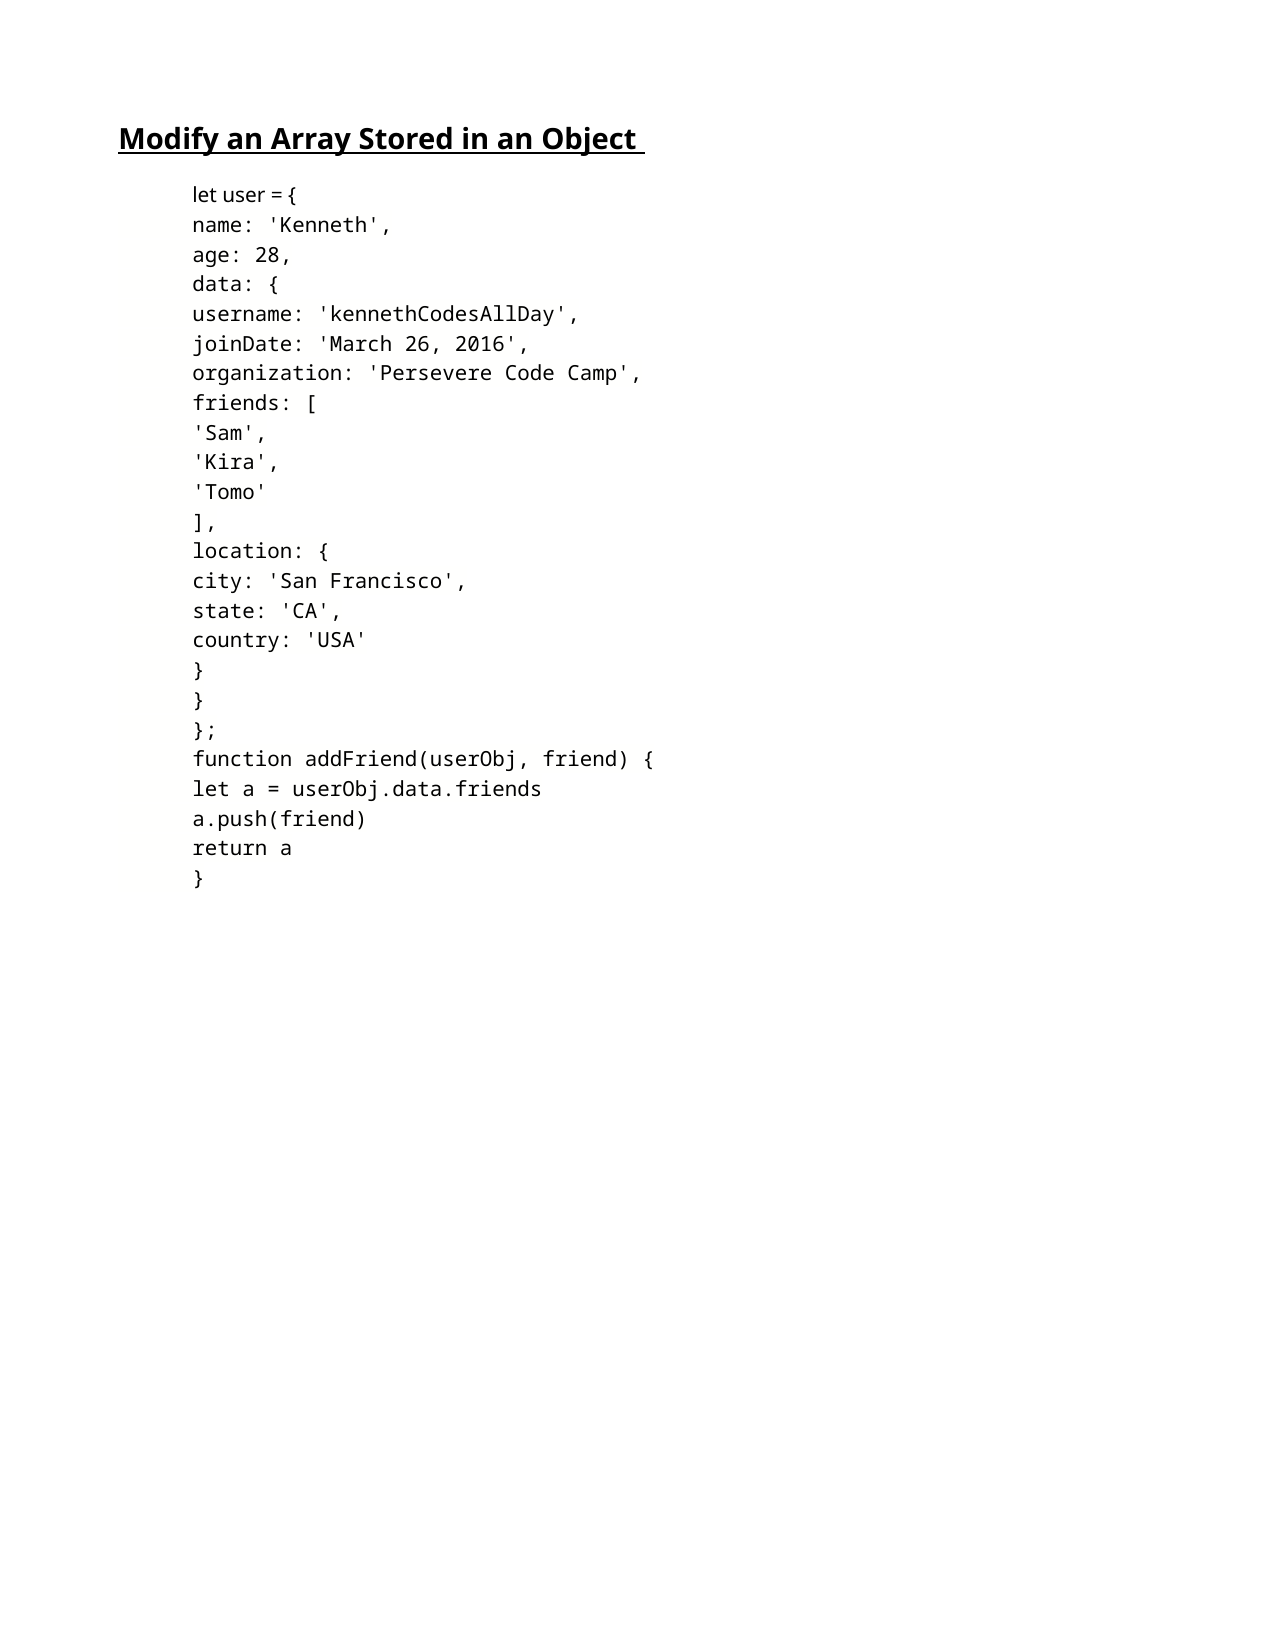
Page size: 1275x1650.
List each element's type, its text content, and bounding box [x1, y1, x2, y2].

text city: 'San Francisco', [118, 565, 1157, 595]
text function addFriend(userObj, friend) { [118, 743, 1157, 773]
text organization: 'Persevere Code Camp', [118, 357, 1157, 387]
text friends: [ [118, 387, 1157, 417]
text return a [118, 832, 1157, 862]
text 'Tomo' [118, 476, 1157, 506]
text 'Sam', [118, 417, 1157, 446]
text ], [118, 506, 1157, 535]
text 'Kira', [118, 446, 1157, 476]
text username: 'kennethCodesAllDay', [118, 298, 1157, 327]
text let user = { [118, 180, 1157, 209]
text location: { [118, 535, 1157, 565]
text a.push(friend) [118, 802, 1157, 832]
text let a = userObj.data.friends [118, 773, 1157, 802]
text data: { [118, 268, 1157, 298]
text age: 28, [118, 238, 1157, 268]
text country: 'USA' [118, 624, 1157, 654]
text } [118, 862, 1157, 892]
text Modify an Array Stored in an Object [118, 118, 1157, 158]
text name: 'Kenneth', [118, 209, 1157, 238]
text } [118, 684, 1157, 713]
text joinDate: 'March 26, 2016', [118, 327, 1157, 357]
text state: 'CA', [118, 595, 1157, 624]
text }; [118, 713, 1157, 743]
text } [118, 654, 1157, 684]
